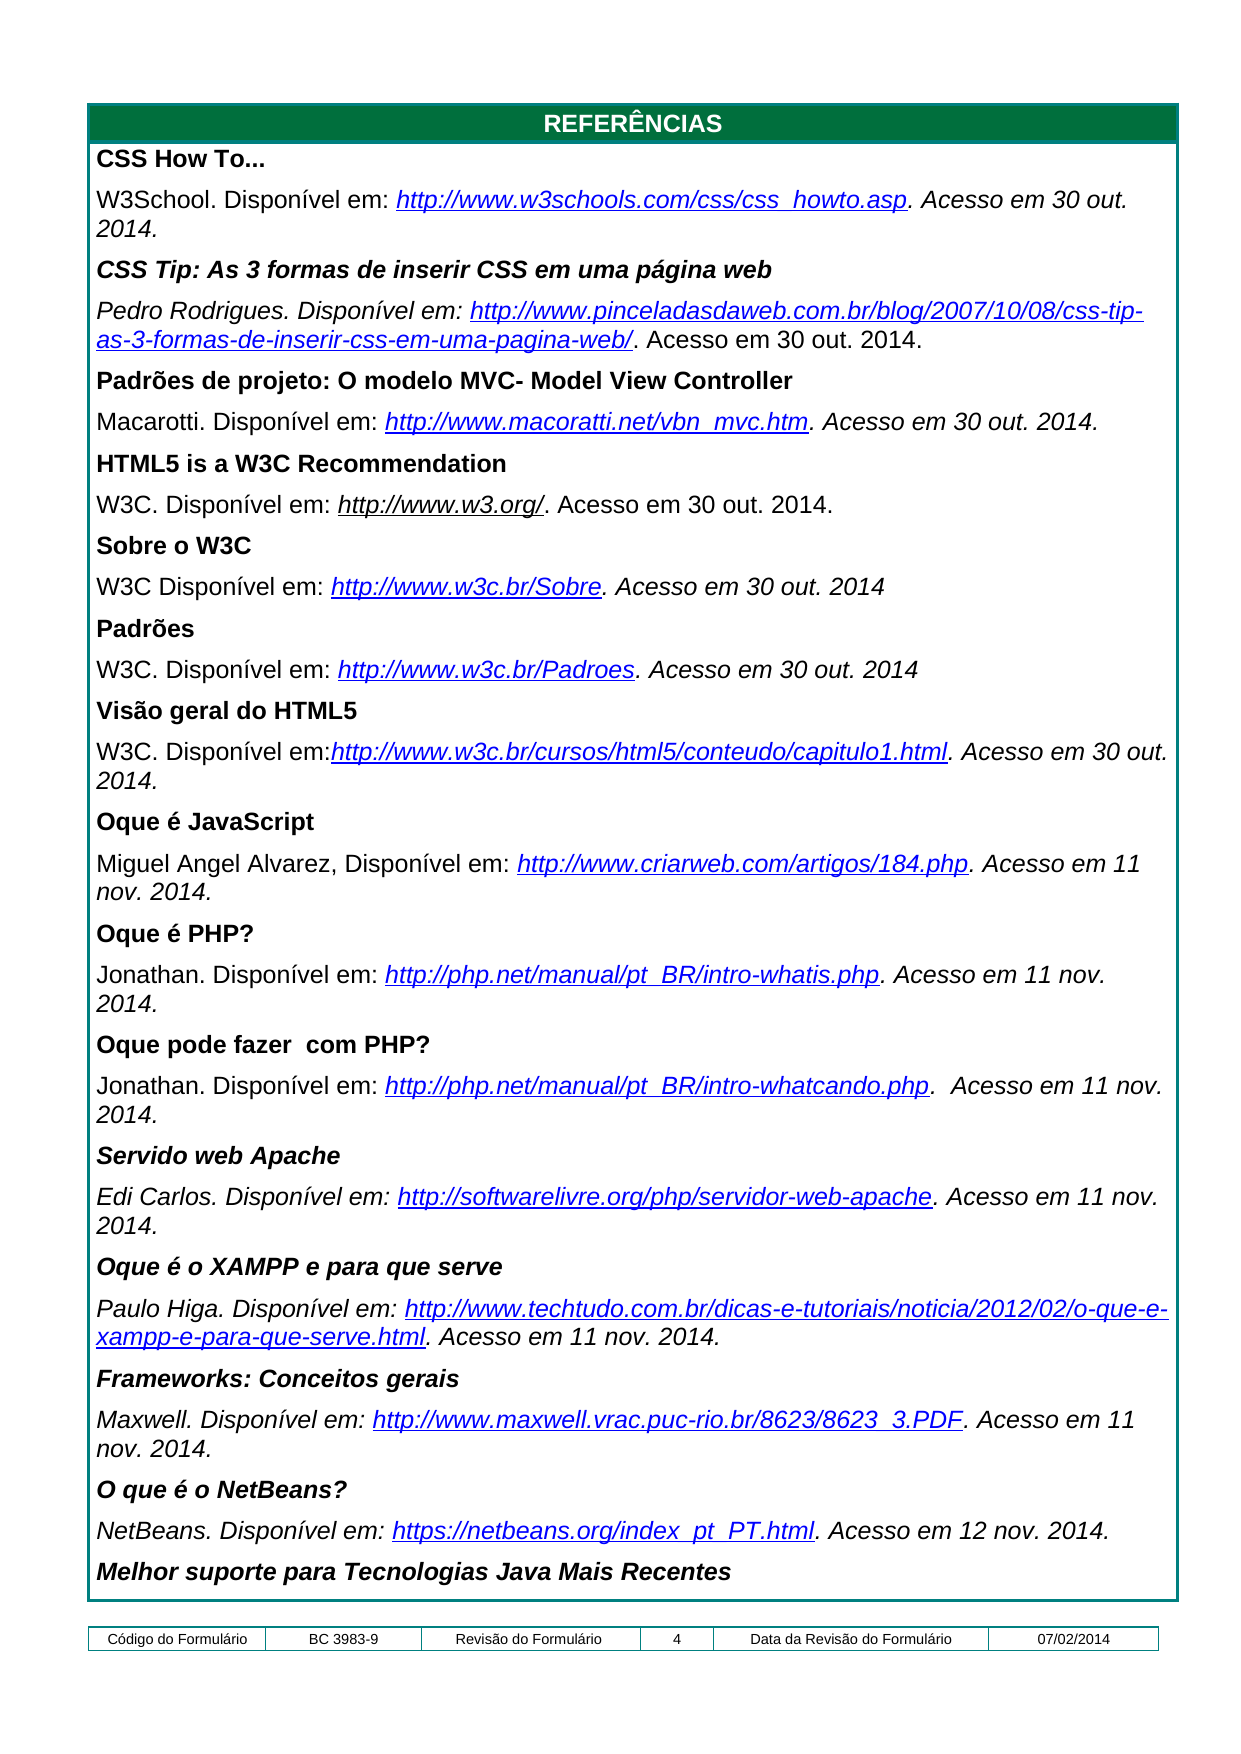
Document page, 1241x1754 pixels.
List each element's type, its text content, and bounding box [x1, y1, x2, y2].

table_cell CSS How To... W3School. Disponível em: http://www.w3schools.com/css/css_howto.asp. Acesso em 30 out. 2014. CSS Tip: As 3 formas de inserir CSS em uma página web Pedro Rodrigues. Disponível em: http://www.pinceladasdaweb.com.br/blog/2007/10/08/css-tip-as-3-formas-de-inserir-css-em-uma-pagina-web/. Acesso em 30 out. 2014. Padrões de projeto: O modelo MVC- Model View Controller Macarotti. Disponível em: http://www.macoratti.net/vbn_mvc.htm. Acesso em 30 out. 2014. HTML5 is a W3C Recommendation W3C. Disponível em: http://www.w3.org/. Acesso em 30 out. 2014. Sobre o W3C W3C Disponível em: http://www.w3c.br/Sobre. Acesso em 30 out. 2014 Padrões W3C. Disponível em: http://www.w3c.br/Padroes. Acesso em 30 out. 2014 Visão geral do HTML5 W3C. Disponível em:http://www.w3c.br/cursos/html5/conteudo/capitulo1.html. Acesso em 30 out. 2014. Oque é JavaScript Miguel Angel Alvarez, Disponível em: http://www.criarweb.com/artigos/184.php. Acesso em 11 nov. 2014. Oque é PHP? Jonathan. Disponível em: http://php.net/manual/pt_BR/intro-whatis.php. Acesso em 11 nov. 2014. Oque pode fazer com PHP? Jonathan. Disponível em: http://php.net/manual/pt_BR/intro-whatcando.php. Acesso em 11 nov. 2014. Servido web Apache Edi Carlos. Disponível em: http://softwarelivre.org/php/servidor-web-apache. Acesso em 11 nov. 2014. Oque é o XAMPP e para que serve Paulo Higa. Disponível em: http://www.techtudo.com.br/dicas-e-tutoriais/noticia/2012/02/o-que-e-xampp-e-para-que-serve.html. Acesso em 11 nov. 2014. Frameworks: Conceitos gerais Maxwell. Disponível em: http://www.maxwell.vrac.puc-rio.br/8623/8623_3.PDF. Acesso em 11 nov. 2014. O que é o NetBeans? NetBeans. Disponível em: https://netbeans.org/index_pt_PT.html. Acesso em 12 nov. 2014. Melhor suporte para Tecnologias Java Mais Recentes [90, 144, 1176, 1598]
table_header REFERÊNCIAS [90, 106, 1176, 140]
